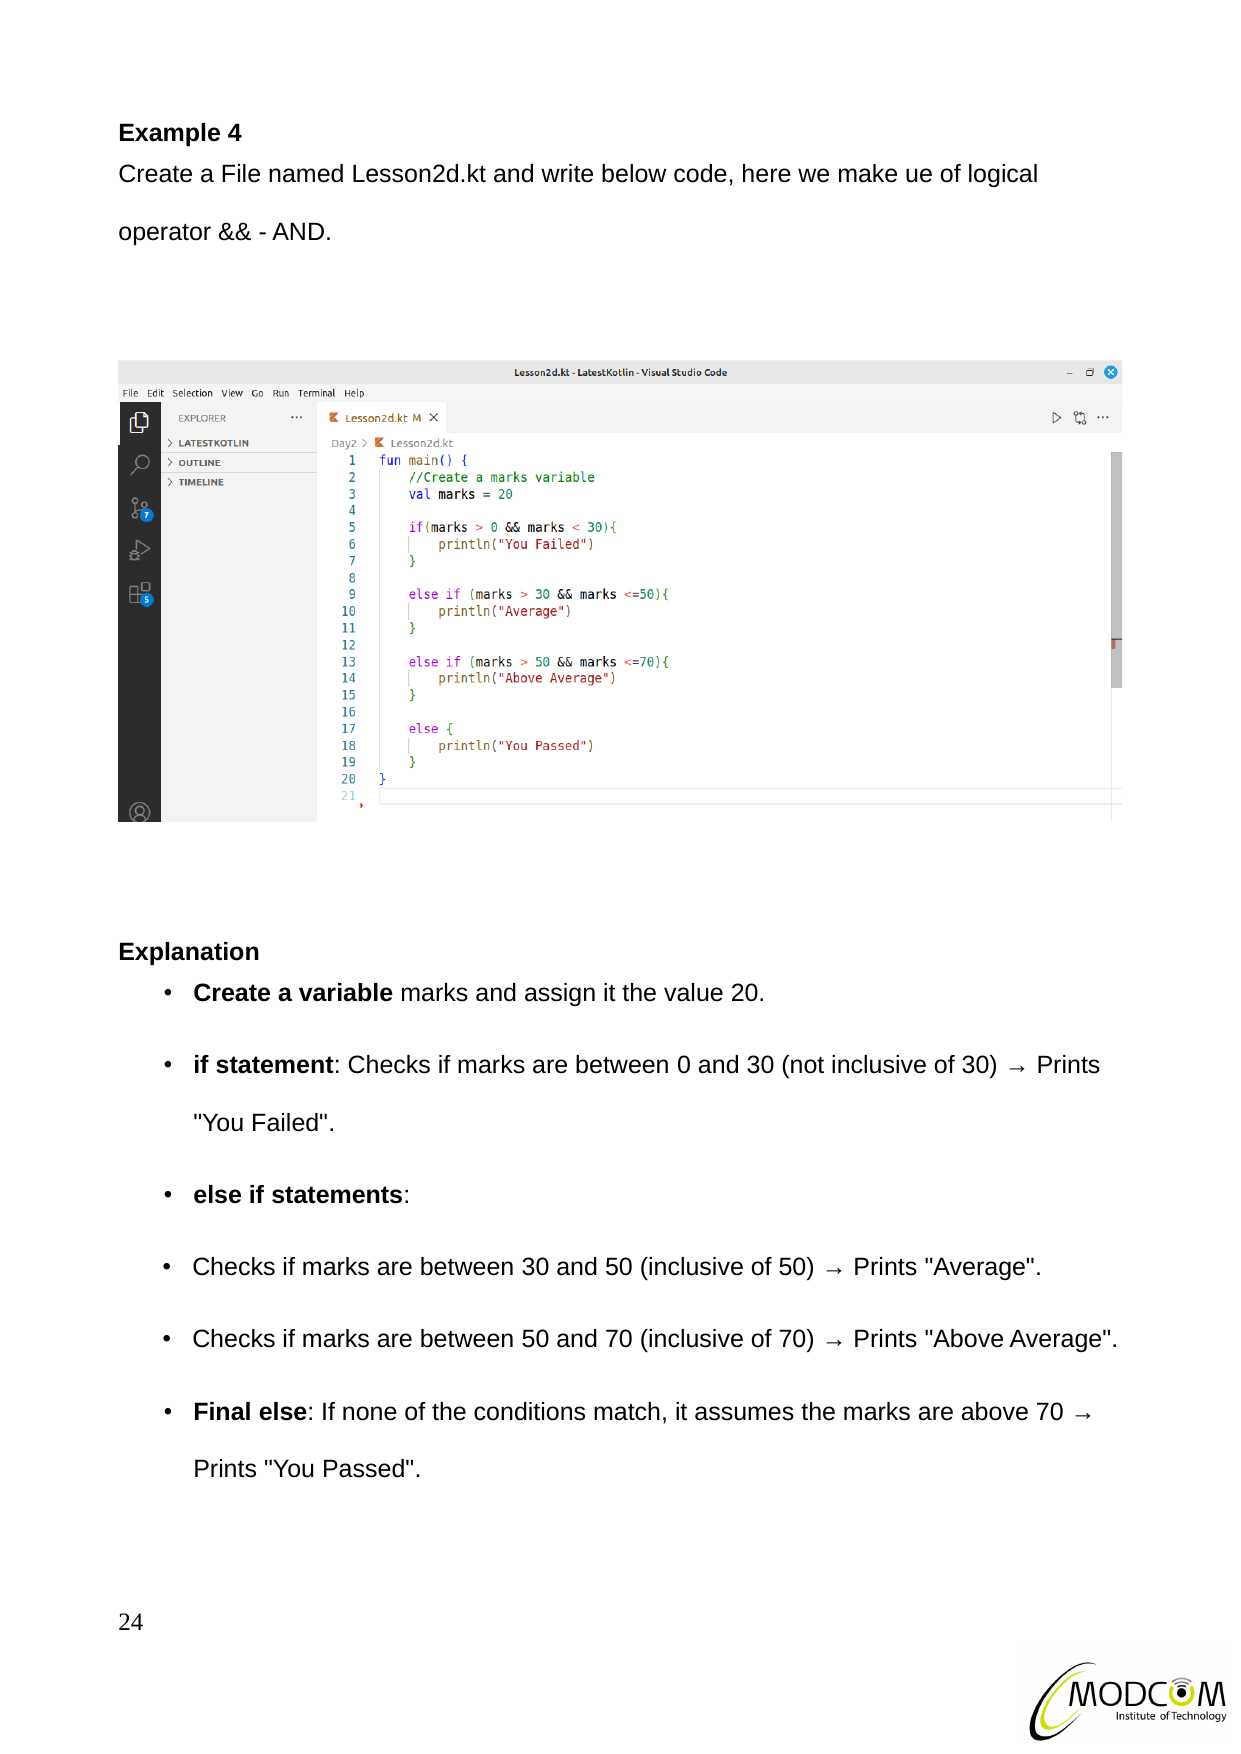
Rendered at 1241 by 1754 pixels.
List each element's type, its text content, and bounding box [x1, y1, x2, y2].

picture [1020, 1644, 1233, 1741]
list Final else: If none of the conditions match, it assumes the marks are above 70 → Prints "You Passed". [164, 1397, 1122, 1483]
subtitle Explanation [118, 936, 1122, 965]
list Checks if marks are between 30 and 50 (inclusive of 50) → Prints "Average". [162, 1252, 1122, 1281]
list else if statements: [164, 1180, 1122, 1208]
subtitle Example 4 [118, 118, 1122, 147]
picture [118, 360, 1123, 822]
list Checks if marks are between 50 and 70 (inclusive of 70) → Prints "Above Average". [162, 1324, 1122, 1353]
text Create a File named Lesson2d.kt and write below code, here we make ue of logical operator && - AND. [118, 159, 1122, 246]
list Create a variable marks and assign it the value 20. [164, 978, 1122, 1007]
list if statement: Checks if marks are between 0 and 30 (not inclusive of 30) → Prints "You Failed". [164, 1050, 1122, 1136]
